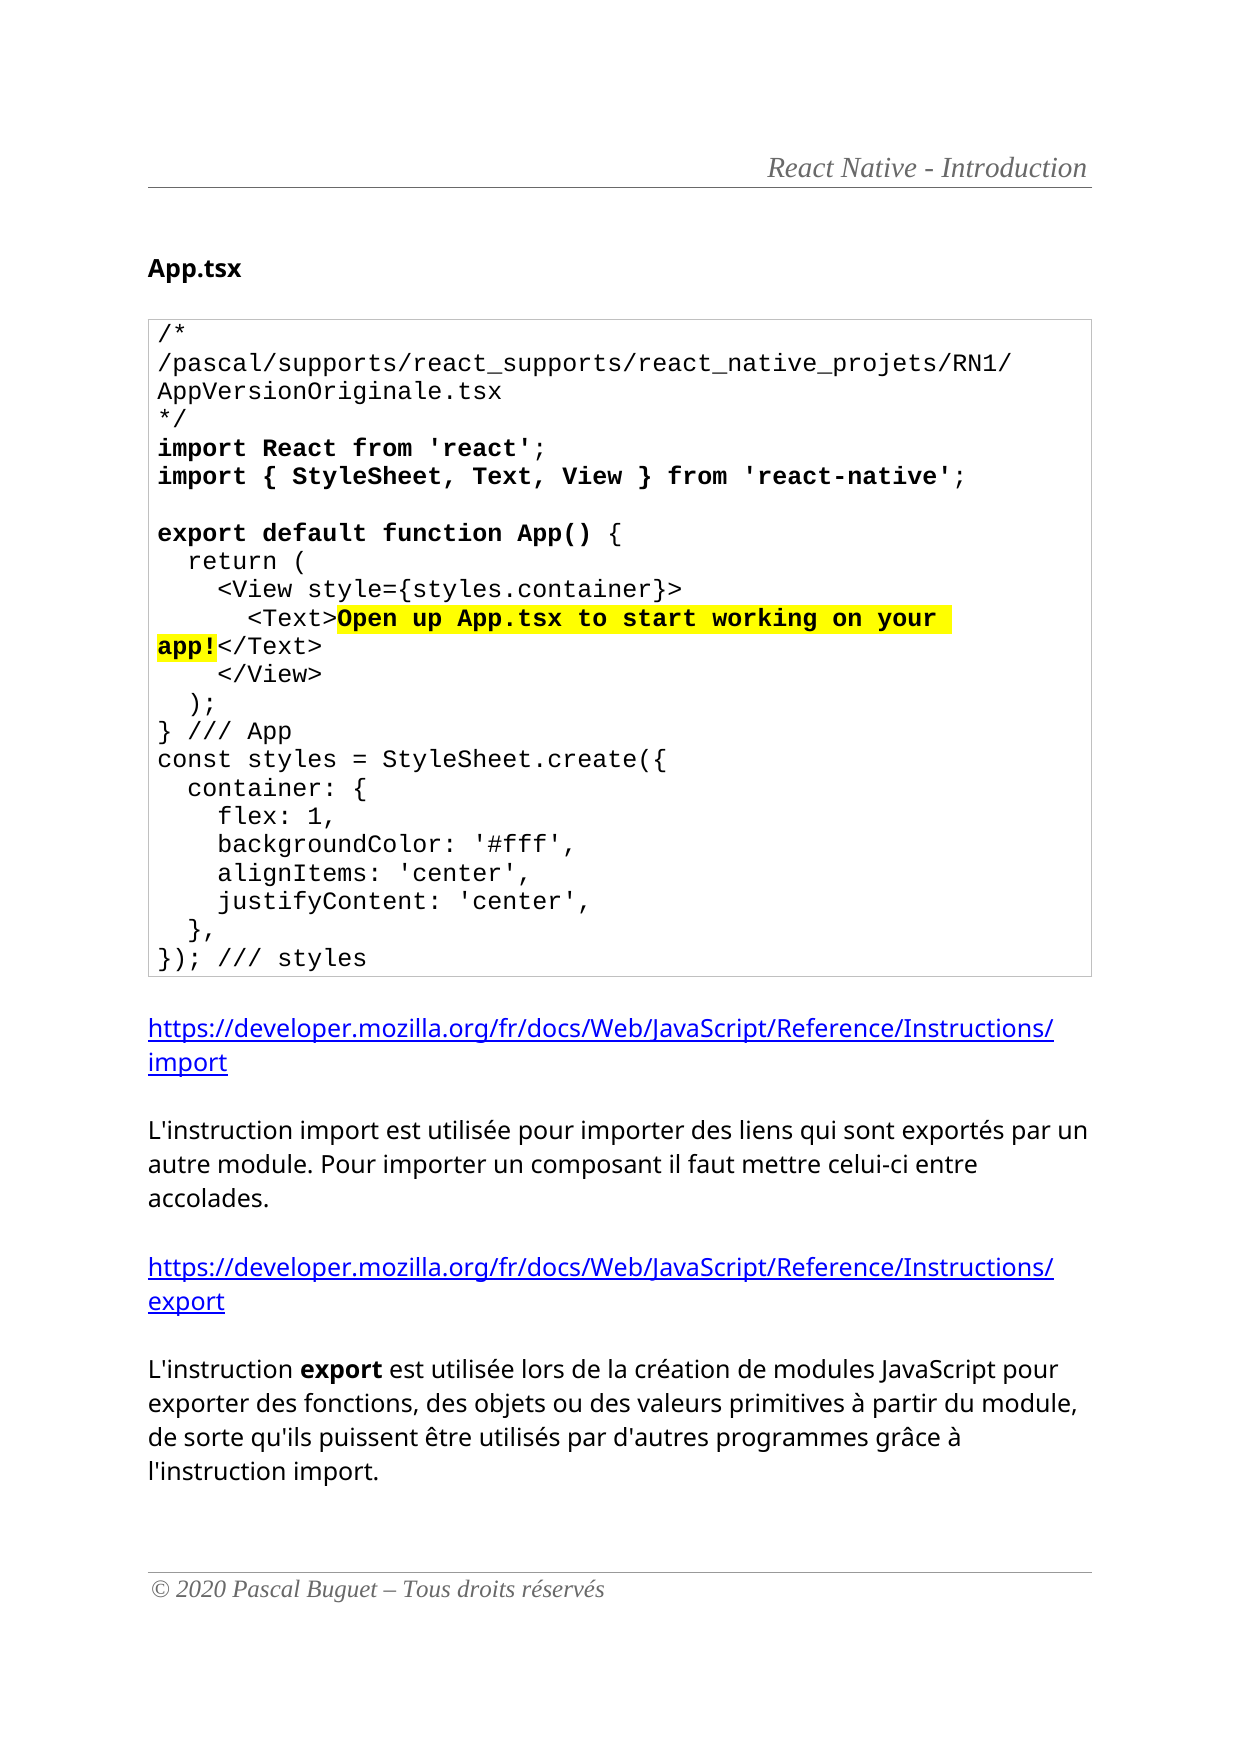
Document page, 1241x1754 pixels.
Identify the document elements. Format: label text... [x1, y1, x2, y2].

text L'instruction import est utilisée pour importer des liens qui sont exportés par un autre module. Pour importer un composant il faut mettre celui-ci entre accolades. [148, 1113, 1092, 1215]
text /pascal/supports/react_supports/react_native_projets/RN1/AppVersionOriginale.tsx [149, 347, 1091, 404]
text export default function App() { return ( <View style={styles.container}> <Text>Open up App.tsx to start working on your app!</Text> </View> ); } /// App const styles = StyleSheet.create({ container: { flex: 1, backgroundColor: '#fff', alignItems: 'center', justifyContent: 'center', }, }); /// styles [149, 489, 1091, 976]
text L'instruction export est utilisée lors de la création de modules JavaScript pour exporter des fonctions, des objets ou des valeurs primitives à partir du module, de sorte qu'ils puissent être utilisés par d'autres programmes grâce à l'instruction import. [148, 1351, 1092, 1488]
text import React from 'react'; import { StyleSheet, Text, View } from 'react-native'; [149, 432, 1091, 489]
text https://developer.mozilla.org/fr/docs/Web/JavaScript/Reference/Instructions/export [148, 1249, 1092, 1317]
text /* [149, 320, 1091, 347]
text App.tsx [148, 251, 1092, 285]
text https://developer.mozilla.org/fr/docs/Web/JavaScript/Reference/Instructions/import [148, 1011, 1092, 1079]
text */ [149, 404, 1091, 432]
